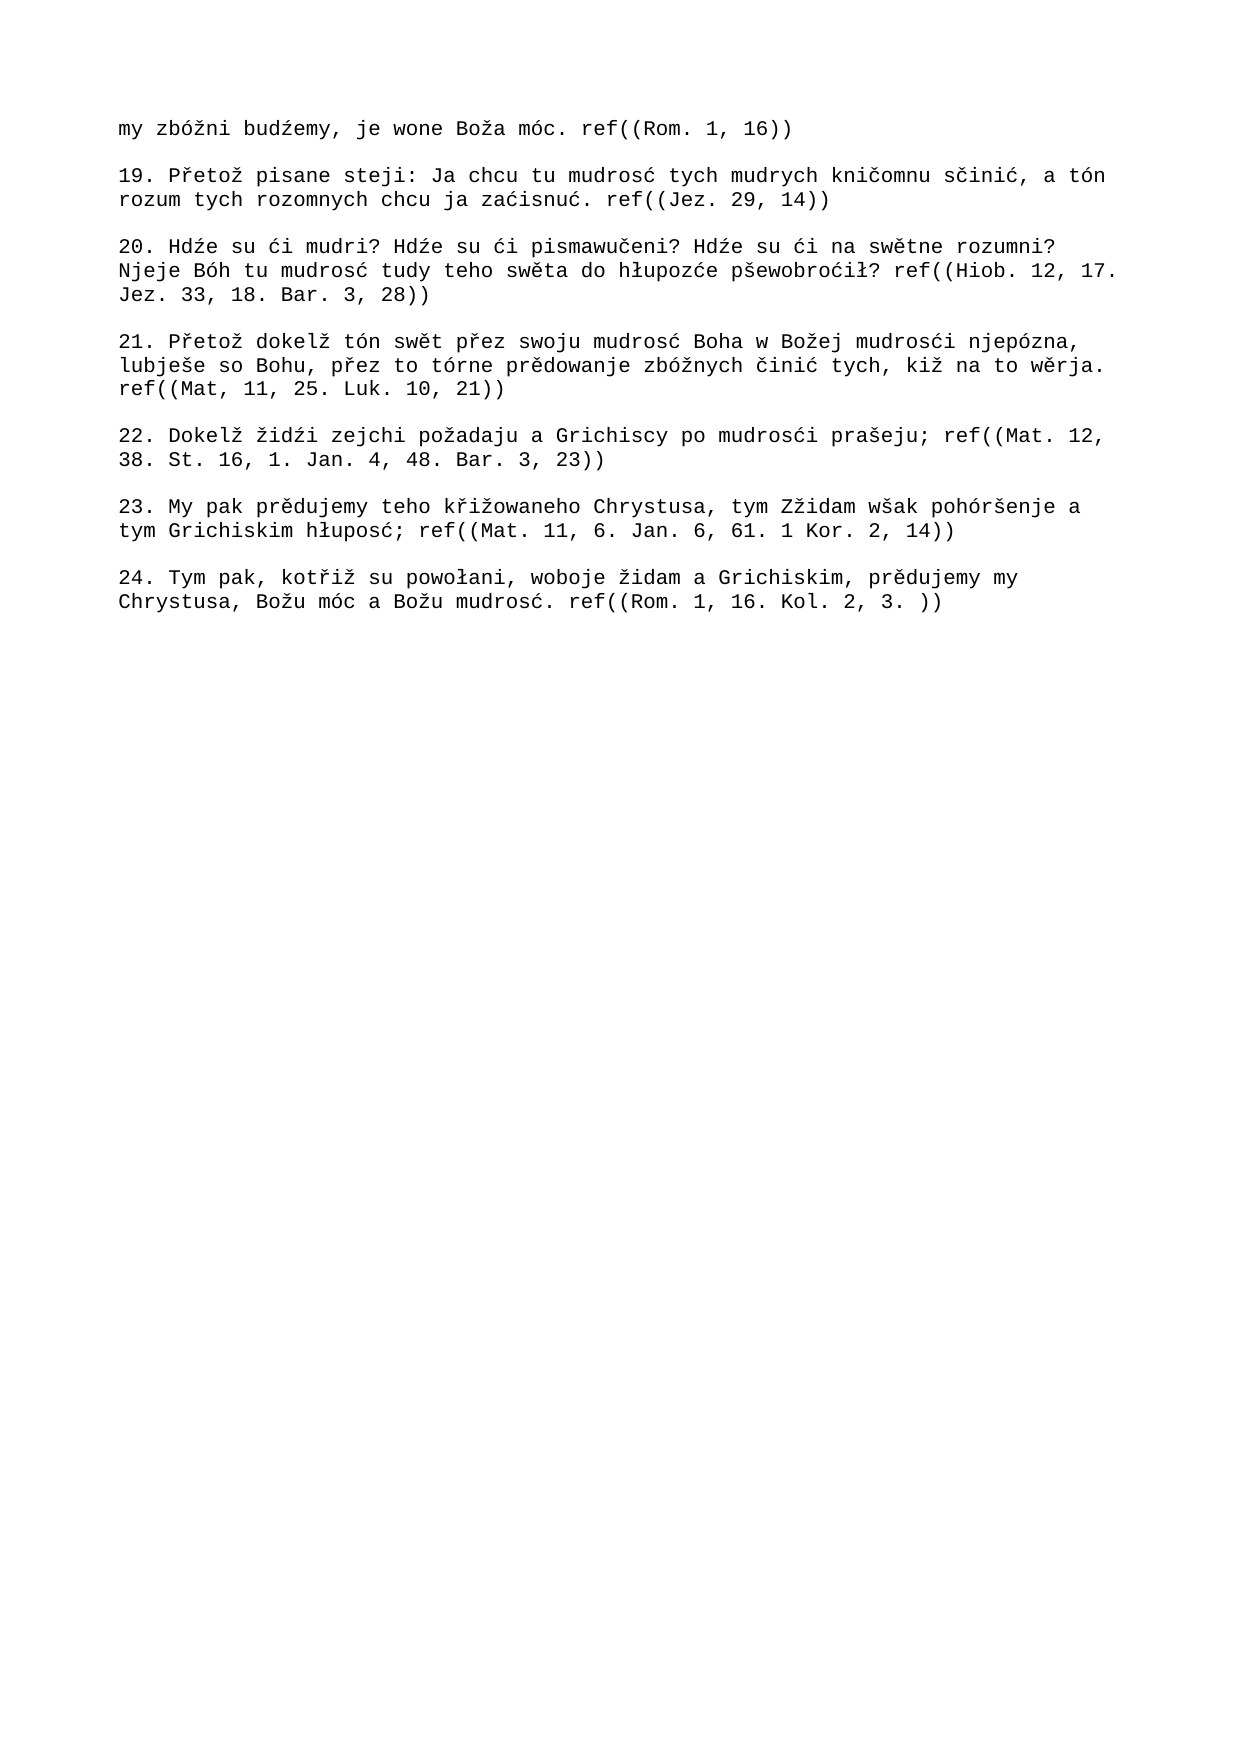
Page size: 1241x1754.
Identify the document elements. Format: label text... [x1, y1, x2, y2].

text 20. Hdźe su ći mudri? Hdźe su ći pismawučeni? Hdźe su ći na swětne rozumni? Njeje Bóh tu mudrosć tudy teho swěta do hłupozće pšewobroćił? ref((Hiob. 12, 17. Jez. 33, 18. Bar. 3, 28)) [118, 236, 1122, 307]
text 23. My pak prědujemy teho křižowaneho Chrystusa, tym Zžidam wšak pohóršenje a tym Grichiskim hłuposć; ref((Mat. 11, 6. Jan. 6, 61. 1 Kor. 2, 14)) [118, 496, 1122, 544]
text 24. Tym pak, kotřiž su powołani, woboje židam a Grichiskim, prědujemy my Chrystusa, Božu móc a Božu mudrosć. ref((Rom. 1, 16. Kol. 2, 3. )) [118, 567, 1122, 615]
text 21. Přetož dokelž tón swět přez swoju mudrosć Boha w Božej mudrosći njepózna, lubješe so Bohu, přez to tórne prědowanje zbóžnych činić tych, kiž na to wěrja. ref((Mat, 11, 25. Luk. 10, 21)) [118, 331, 1122, 402]
text 19. Přetož pisane steji: Ja chcu tu mudrosć tych mudrych kničomnu sčinić, a tón rozum tych rozomnych chcu ja zaćisnuć. ref((Jez. 29, 14)) [118, 165, 1122, 213]
text 22. Dokelž židźi zejchi požadaju a Grichiscy po mudrosći prašeju; ref((Mat. 12, 38. St. 16, 1. Jan. 4, 48. Bar. 3, 23)) [118, 426, 1122, 473]
text my zbóžni budźemy, je wone Boža móc. ref((Rom. 1, 16)) [118, 118, 1122, 142]
